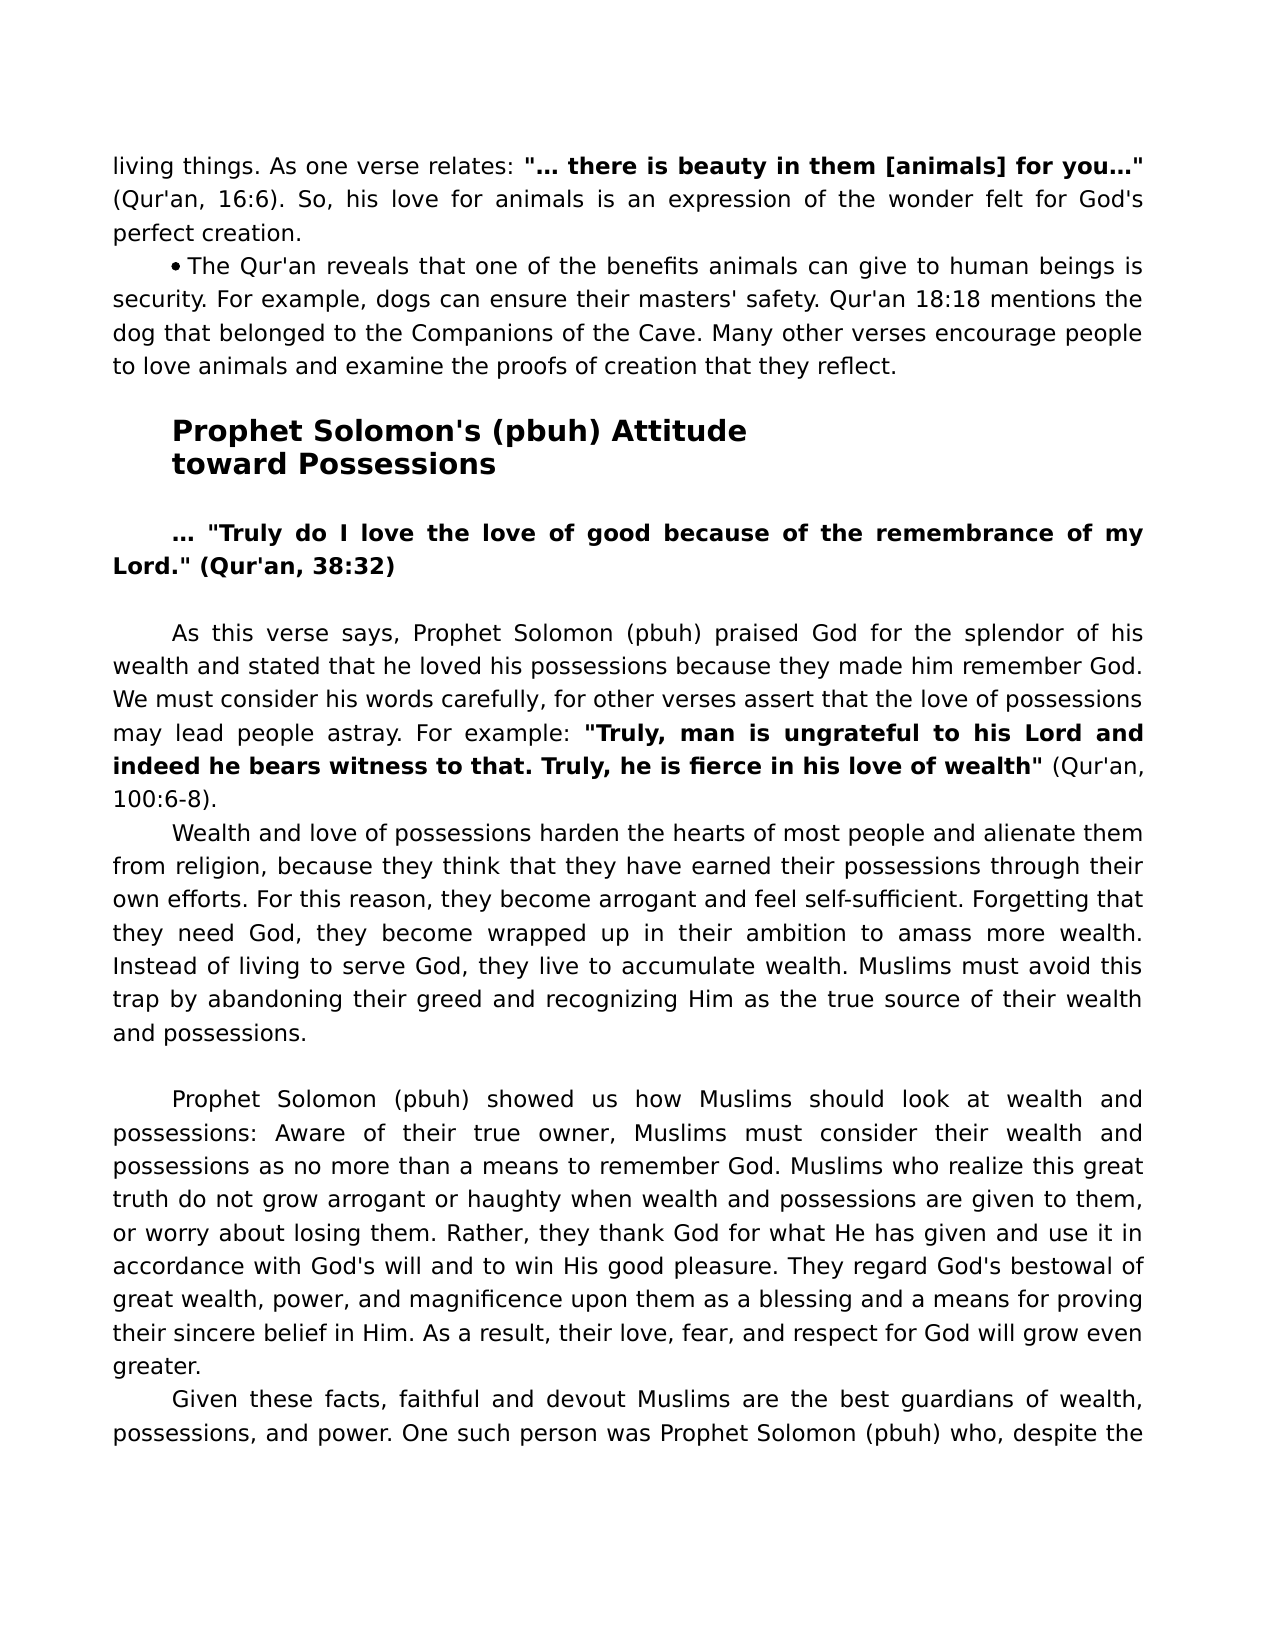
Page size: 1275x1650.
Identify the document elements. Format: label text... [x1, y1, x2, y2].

text … "Truly do I love the love of good because of the remembrance of my Lord." (Qur'an, 38:32) [112, 514, 1145, 581]
list The Qur'an reveals that one of the benefits animals can give to human beings is security. For example, dogs can ensure their masters' safety. Qur'an 18:18 mentions the dog that belonged to the Companions of the Cave. Many other verses encourage people to love animals and examine the proofs of creation that they reflect. [112, 248, 1145, 381]
text As this verse says, Prophet Solomon (pbuh) praised God for the splendor of his wealth and stated that he loved his possessions because they made him remember God. We must consider his words carefully, for other verses assert that the love of possessions may lead people astray. For example: "Truly, man is ungrateful to his Lord and indeed he bears witness to that. Truly, he is fierce in his love of wealth" (Qur'an, 100:6-8). [112, 614, 1145, 814]
text Given these facts, faithful and devout Muslims are the best guardians of wealth, possessions, and power. One such person was Prophet Solomon (pbuh) who, despite the [112, 1381, 1145, 1448]
text Wealth and love of possessions harden the hearts of most people and alienate them from religion, because they think that they have earned their possessions through their own efforts. For this reason, they become arrogant and feel self-sufficient. Forgetting that they need God, they become wrapped up in their ambition to amass more wealth. Instead of living to serve God, they live to accumulate wealth. Muslims must avoid this trap by abandoning their greed and recognizing Him as the true source of their wealth and possessions. [112, 814, 1145, 1048]
list living things. As one verse relates: "… there is beauty in them [animals] for you…" (Qur'an, 16:6). So, his love for animals is an expression of the wonder felt for God's perfect creation. [112, 148, 1145, 248]
text Prophet Solomon's (pbuh) Attitude [112, 414, 1145, 448]
text toward Possessions [112, 448, 1145, 481]
text Prophet Solomon (pbuh) showed us how Muslims should look at wealth and possessions: Aware of their true owner, Muslims must consider their wealth and possessions as no more than a means to remember God. Muslims who realize this great truth do not grow arrogant or haughty when wealth and possessions are given to them, or worry about losing them. Rather, they thank God for what He has given and use it in accordance with God's will and to win His good pleasure. They regard God's bestowal of great wealth, power, and magnificence upon them as a blessing and a means for proving their sincere belief in Him. As a result, their love, fear, and respect for God will grow even greater. [112, 1081, 1145, 1381]
